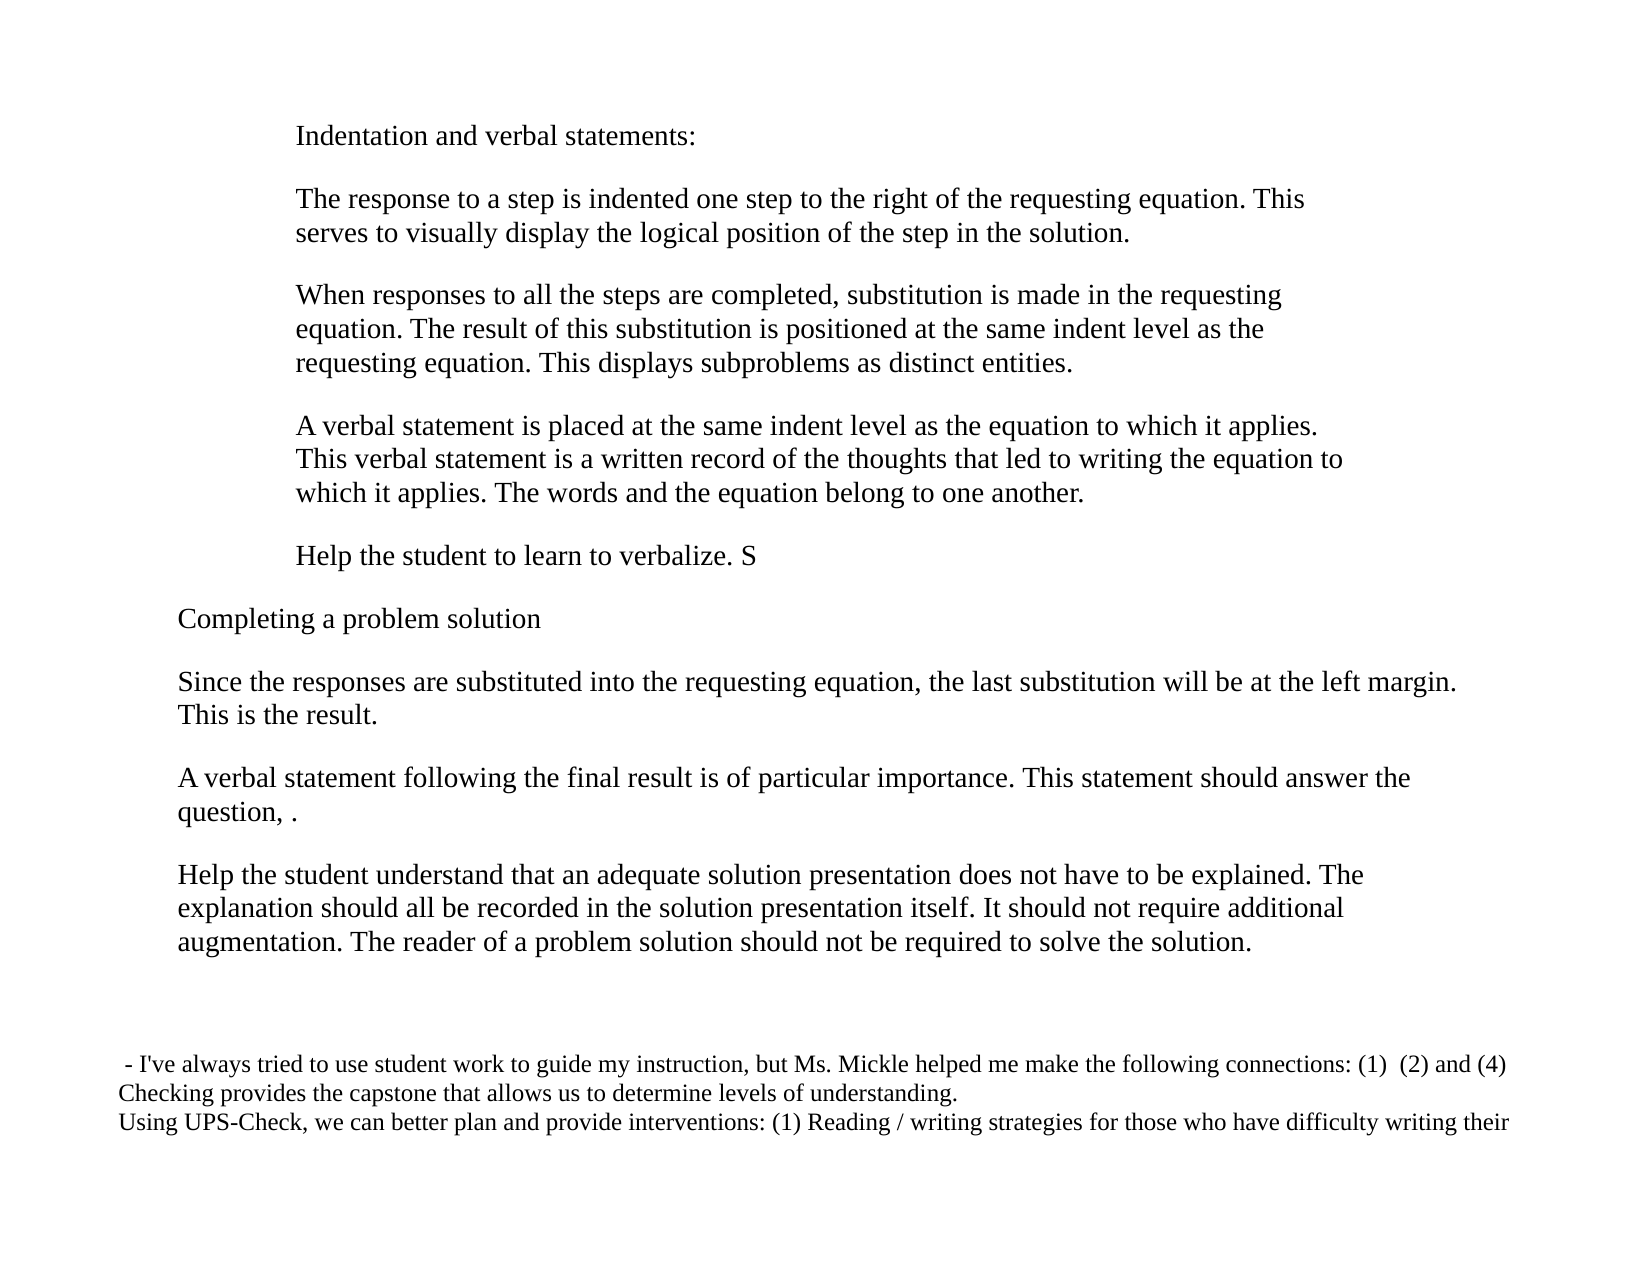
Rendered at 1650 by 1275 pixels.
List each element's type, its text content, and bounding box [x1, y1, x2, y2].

text - I've always tried to use student work to guide my instruction, but Ms. Mickle helped me make the following connections: (1) (2) and (4) Checking provides the capstone that allows us to determine levels of understanding. [118, 1049, 1532, 1107]
text Help the student to learn to verbalize. S [295, 538, 1355, 571]
subtitle Indentation and verbal statements: [295, 118, 1355, 152]
text When responses to all the steps are completed, substitution is made in the requesting equation. The result of this substitution is positioned at the same indent level as the requesting equation. This displays subproblems as distinct entities. [295, 278, 1355, 378]
subtitle Completing a problem solution [177, 601, 1473, 634]
text Using UPS-Check, we can better plan and provide interventions: (1) Reading / writing strategies for those who have difficulty writing their [118, 1107, 1532, 1136]
text A verbal statement is placed at the same indent level as the equation to which it applies. This verbal statement is a written record of the thoughts that led to writing the equation to which it applies. The words and the equation belong to one another. [295, 408, 1355, 508]
text A verbal statement following the final result is of particular importance. This statement should answer the question, . [177, 761, 1473, 828]
text Help the student understand that an adequate solution presentation does not have to be explained. The explanation should all be recorded in the solution presentation itself. It should not require additional augmentation. The reader of a problem solution should not be required to solve the solution. [177, 857, 1473, 958]
text Since the responses are substituted into the requesting equation, the last substitution will be at the left margin. This is the result. [177, 664, 1473, 731]
text The response to a step is indented one step to the right of the requesting equation. This serves to visually display the logical position of the step in the solution. [295, 181, 1355, 248]
